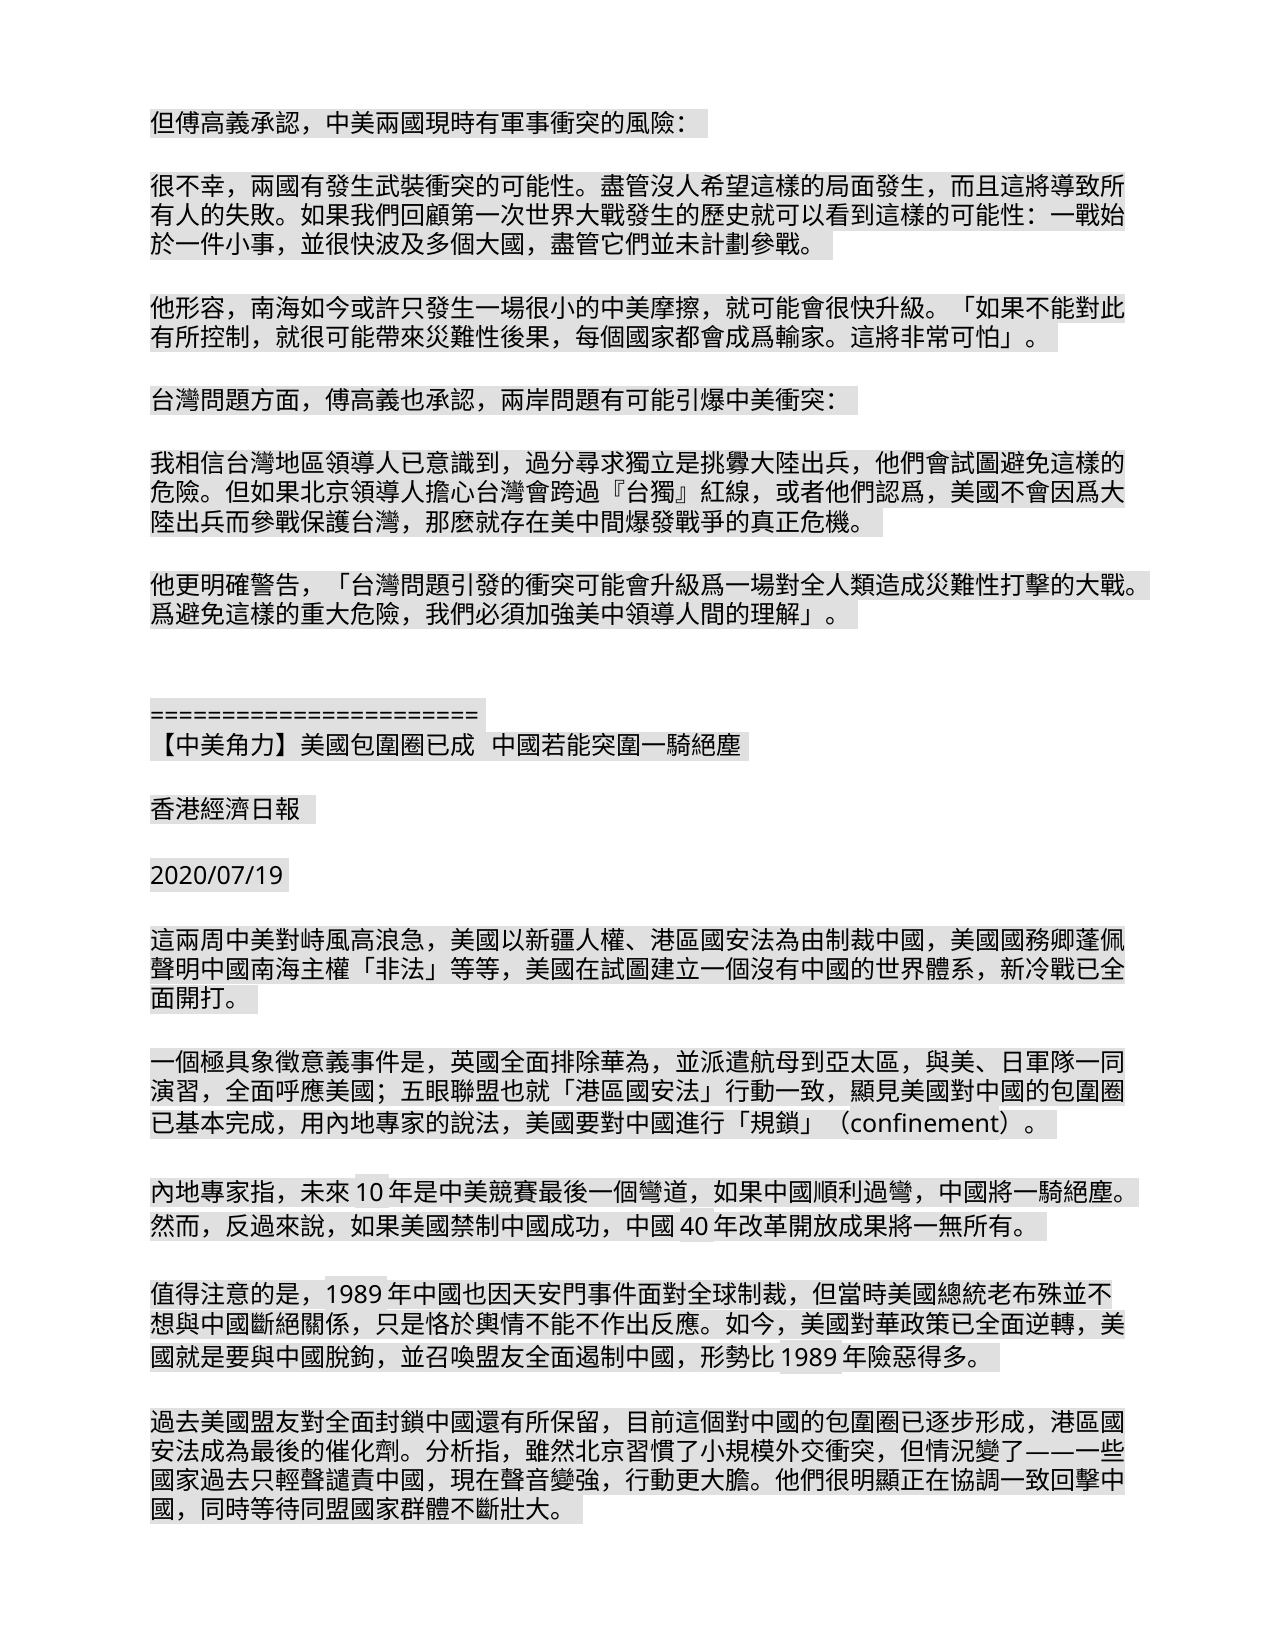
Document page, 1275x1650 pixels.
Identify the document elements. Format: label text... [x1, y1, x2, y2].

text 最近幾年，三天兩頭都會有相關的事件或評論與報導，並且越來越多。台灣人醒一醒，大禍臨頭，別再自欺欺人。 陳真 2020. 07. 21. ================== 【中美角力】傅高義：中美倘因台灣爆衝突 恐變世界大戰 香港經濟日報 2020/07/21 中美角力白熱化，中美關係被指陷入冰點。大師級中美關係研究學者、哈佛大學榮休教授傅高義接受人民日報社旗下《環球時報》訪問時表示，中美接觸儘管未完全失敗，但很不幸，兩國有發生軍事衝突可能。 他警告，中美一旦因台灣問題生衝突，衝突或會升級爲一場「對全人類造成災難性打擊的大戰」。 傅高義（Ezra F. Vogel）是西方著名中國問題專家，哈佛大學亨利·福特二世社會科學榮休教授，曾任費正清東亞研究中心主任，他曾版《鄧小平時代》一書。傅高義也曾在克林頓政府擔任國家情報官，負責東亞事務。 「美國對中國接觸仍未失敗」 傅高義在《環球時報》的視像訪問中表示，「美國對中國接觸仍未失敗」這一事實，目前仍沒有改變。 我們可以預期特朗普和拜登都會表現出對中國的批判態度。但我相信，在大選之後，無論下一任總統是誰，我們都明白，即便是在謀求自己的國家利益之時，我們也必須找到和中國建立更好關係的新路徑。我認爲大選之後美國政府在對華態度上會有變化。 但傅高義承認，中美兩國現時有軍事衝突的風險： 很不幸，兩國有發生武裝衝突的可能性。盡管沒人希望這樣的局面發生，而且這將導致所有人的失敗。如果我們回顧第一次世界大戰發生的歷史就可以看到這樣的可能性：一戰始於一件小事，並很快波及多個大國，盡管它們並未計劃參戰。 他形容，南海如今或許只發生一場很小的中美摩擦，就可能會很快升級。「如果不能對此有所控制，就很可能帶來災難性後果，每個國家都會成爲輸家。這將非常可怕」。 台灣問題方面，傅高義也承認，兩岸問題有可能引爆中美衝突： 我相信台灣地區領導人已意識到，過分尋求獨立是挑釁大陸出兵，他們會試圖避免這樣的危險。但如果北京領導人擔心台灣會跨過『台獨』紅線，或者他們認爲，美國不會因爲大陸出兵而參戰保護台灣，那麽就存在美中間爆發戰爭的真正危機。 他更明確警告，「台灣問題引發的衝突可能會升級爲一場對全人類造成災難性打擊的大戰。爲避免這樣的重大危險，我們必須加強美中領導人間的理解」。 ======================= 【中美角力】美國包圍圈已成 中國若能突圍一騎絕塵 香港經濟日報 2020/07/19 這兩周中美對峙風高浪急，美國以新疆人權、港區國安法為由制裁中國，美國國務卿蓬佩聲明中國南海主權「非法」等等，美國在試圖建立一個沒有中國的世界體系，新冷戰已全面開打。 一個極具象徵意義事件是，英國全面排除華為，並派遣航母到亞太區，與美、日軍隊一同演習，全面呼應美國；五眼聯盟也就「港區國安法」行動一致，顯見美國對中國的包圍圈已基本完成，用內地專家的說法，美國要對中國進行「規鎖」（confinement）。 內地專家指，未來10年是中美競賽最後一個彎道，如果中國順利過彎，中國將一騎絕塵。然而，反過來說，如果美國禁制中國成功，中國40年改革開放成果將一無所有。 值得注意的是，1989年中國也因天安門事件面對全球制裁，但當時美國總統老布殊並不想與中國斷絕關係，只是恪於輿情不能不作出反應。如今，美國對華政策已全面逆轉，美國就是要與中國脫鉤，並召喚盟友全面遏制中國，形勢比1989年險惡得多。 過去美國盟友對全面封鎖中國還有所保留，目前這個對中國的包圍圈已逐步形成，港區國安法成為最後的催化劑。分析指，雖然北京習慣了小規模外交衝突，但情況變了——一些國家過去只輕聲譴責中國，現在聲音變強，行動更大膽。他們很明顯正在協調一致回擊中國，同時等待同盟國家群體不斷壯大。 強烈譴責、反對中國執行港區國安法，是美國盟友們行動一致性最明顯的一次。盡管美國和盟友們很可能多年來一直在共同研究對華策略，但如此高調、齊心行動非常罕見。 比如情報共享五眼聯盟（Five Eyes），其中四國美國、英國、澳洲和加拿大迅速發表聯合聲明，譴責中國通過港區國安法，共同捍衛香港這座「自由堡壘」，罕見以公開姿態聯合造勢。 此外，美國在南海問題上挑戰中國，明顯是拉攏相關的東南亞國家站隊，一同對付中國。日本與韓國雖然與美國有拗撬，但如果美國稍稍施壓，日韓必毫無異議加入美國陣營。加上印度也因邊界問題與中國衝突，國內反華情緒高漲，也會一定程度響應美國。至此，美國對中國的包圍圈基本上已成形。 內地著名經濟學家管清友指出，世界面臨百年未有之大變局，在這樣一個重要的歷史關口，中美關係變化是逃不掉的宿命，拉長周期來看，是必然的。主要原因是中國離美國越來越近，現在中國佔美國GDP的比重已經遠遠超過了現在的日本和當年的日本，中國對美國的地位威脅更大。 [150, 75, 1125, 1558]
